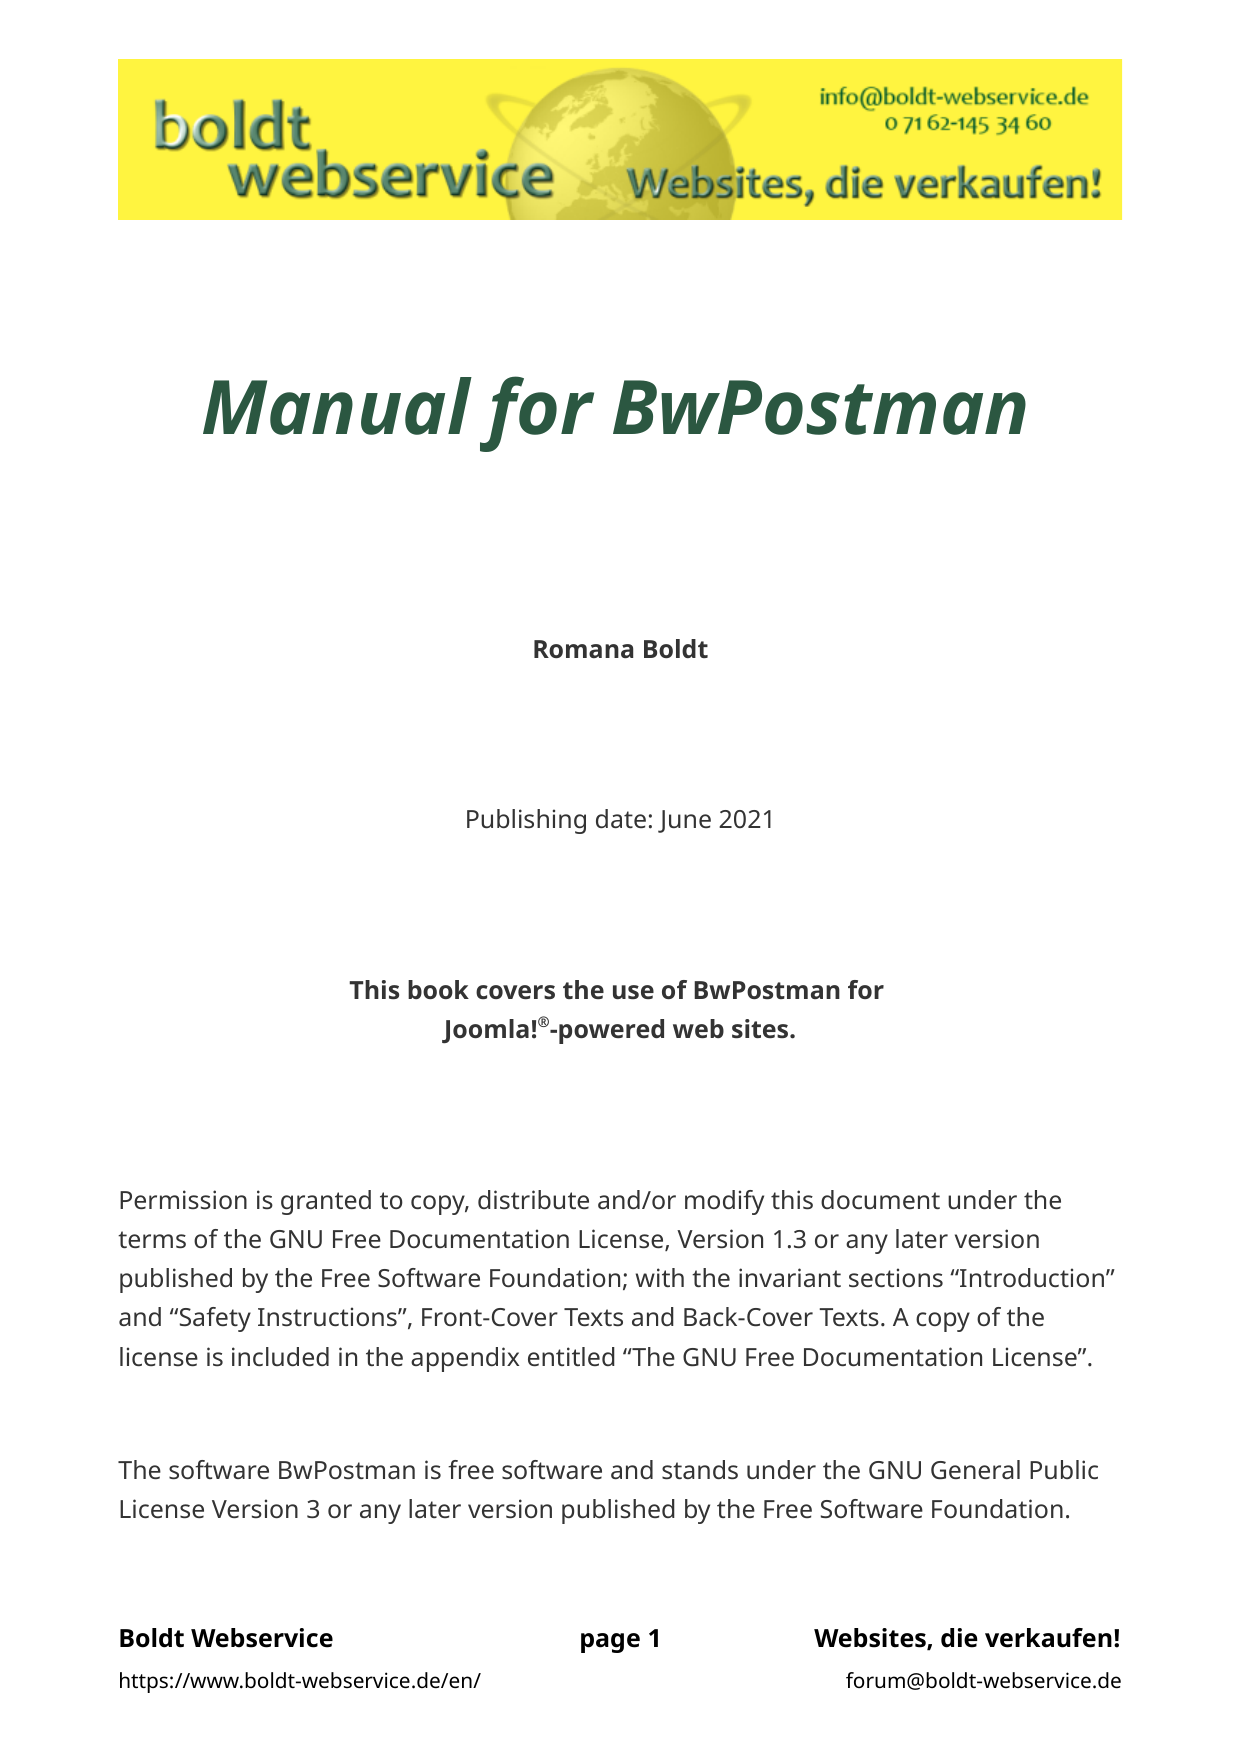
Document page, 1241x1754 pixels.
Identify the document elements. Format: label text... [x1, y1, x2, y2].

text Publishing date: June 2021 [118, 802, 1122, 836]
text This book covers the use of BwPostman for Joomla!®-powered web sites. [118, 973, 1122, 1046]
text Romana Boldt [118, 632, 1122, 666]
text Permission is granted to copy, distribute and/or modify this document under the terms of the GNU Free Documentation License, Version 1.3 or any later version published by the Free Software Foundation; with the invariant sections “Introduction” and “Safety Instructions”, Front-Cover Texts and Back-Cover Texts. A copy of the license is included in the appendix entitled “The GNU Free Documentation License”. [118, 1183, 1122, 1373]
text The software BwPostman is free software and stands under the GNU General Public License Version 3 or any later version published by the Free Software Foundation. [118, 1453, 1122, 1526]
text Manual for BwPostman [118, 354, 1122, 457]
picture [118, 59, 1123, 220]
